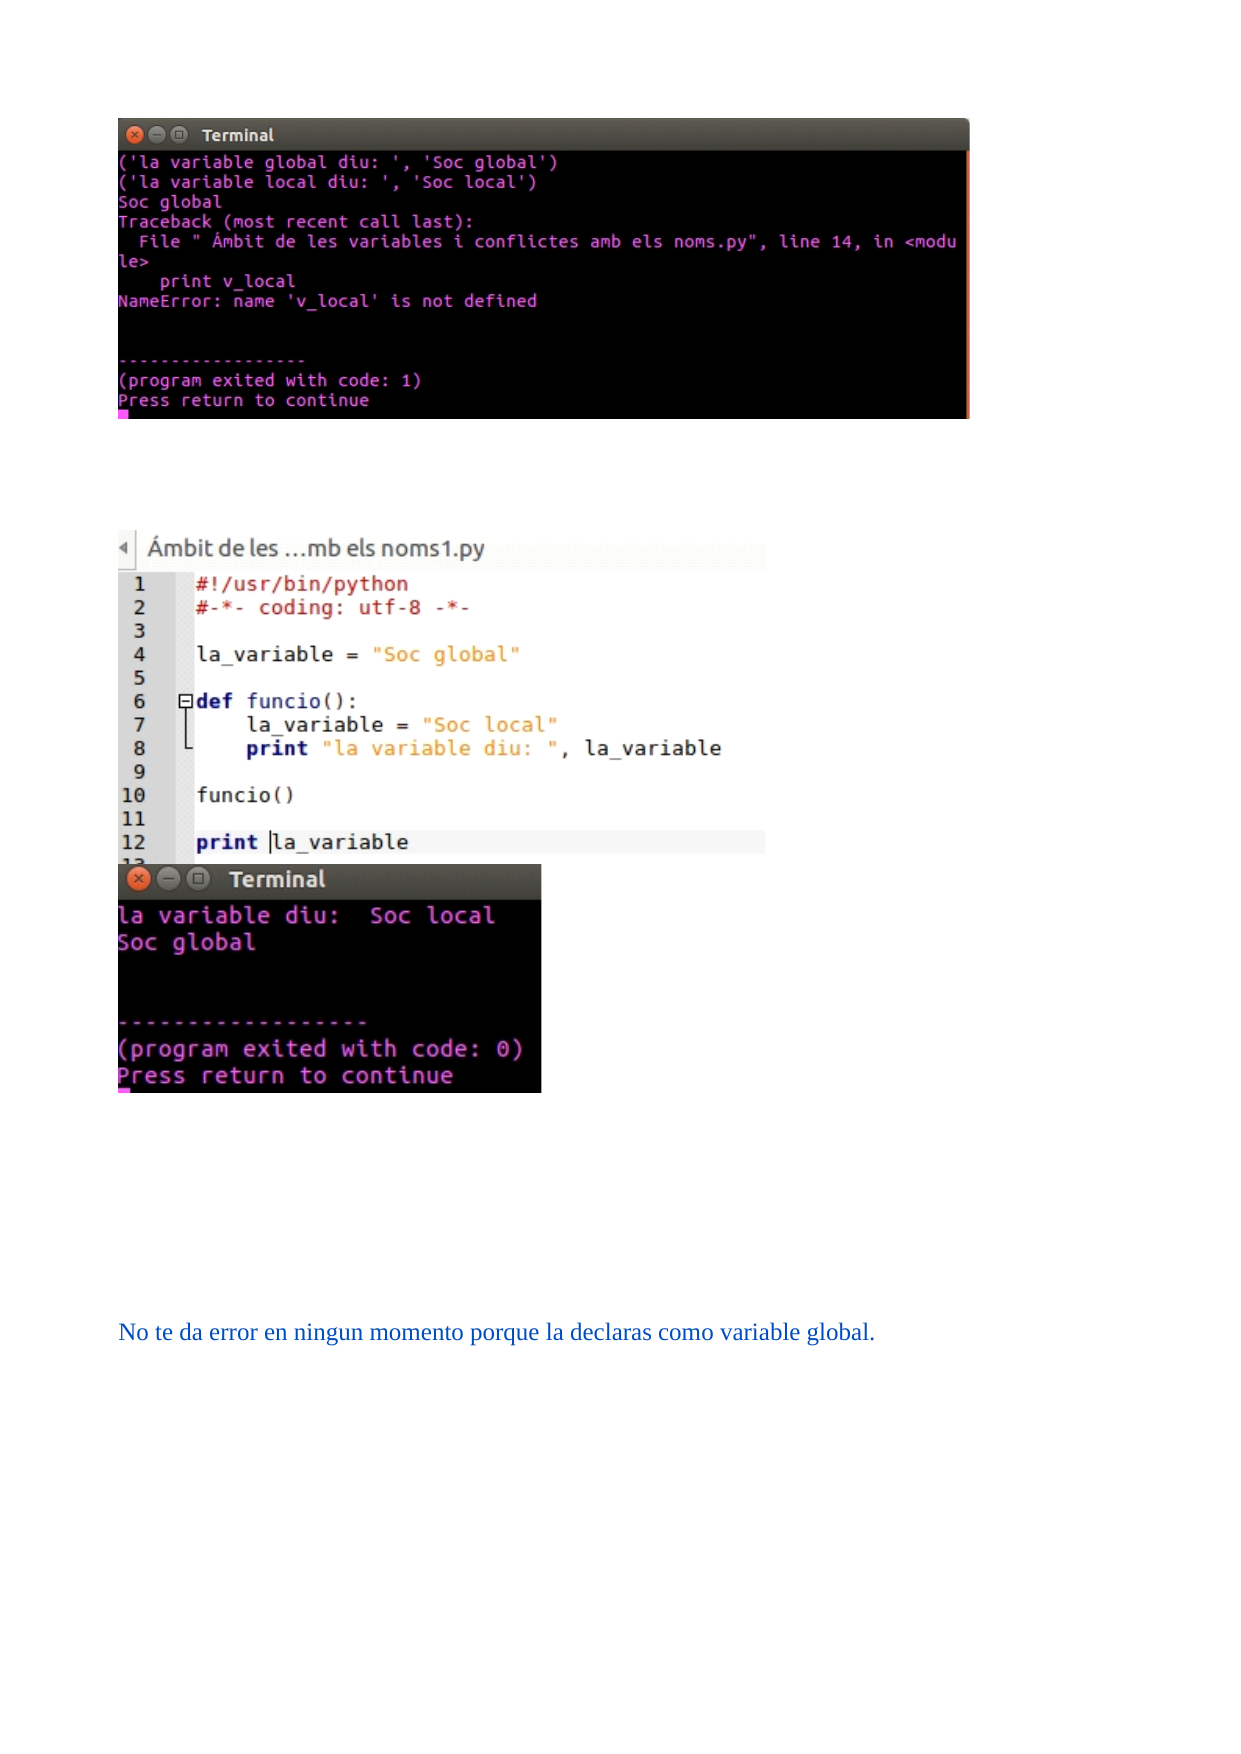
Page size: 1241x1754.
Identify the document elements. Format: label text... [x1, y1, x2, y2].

text No te da error en ningun momento porque la declaras como variable global. [118, 1317, 1122, 1346]
